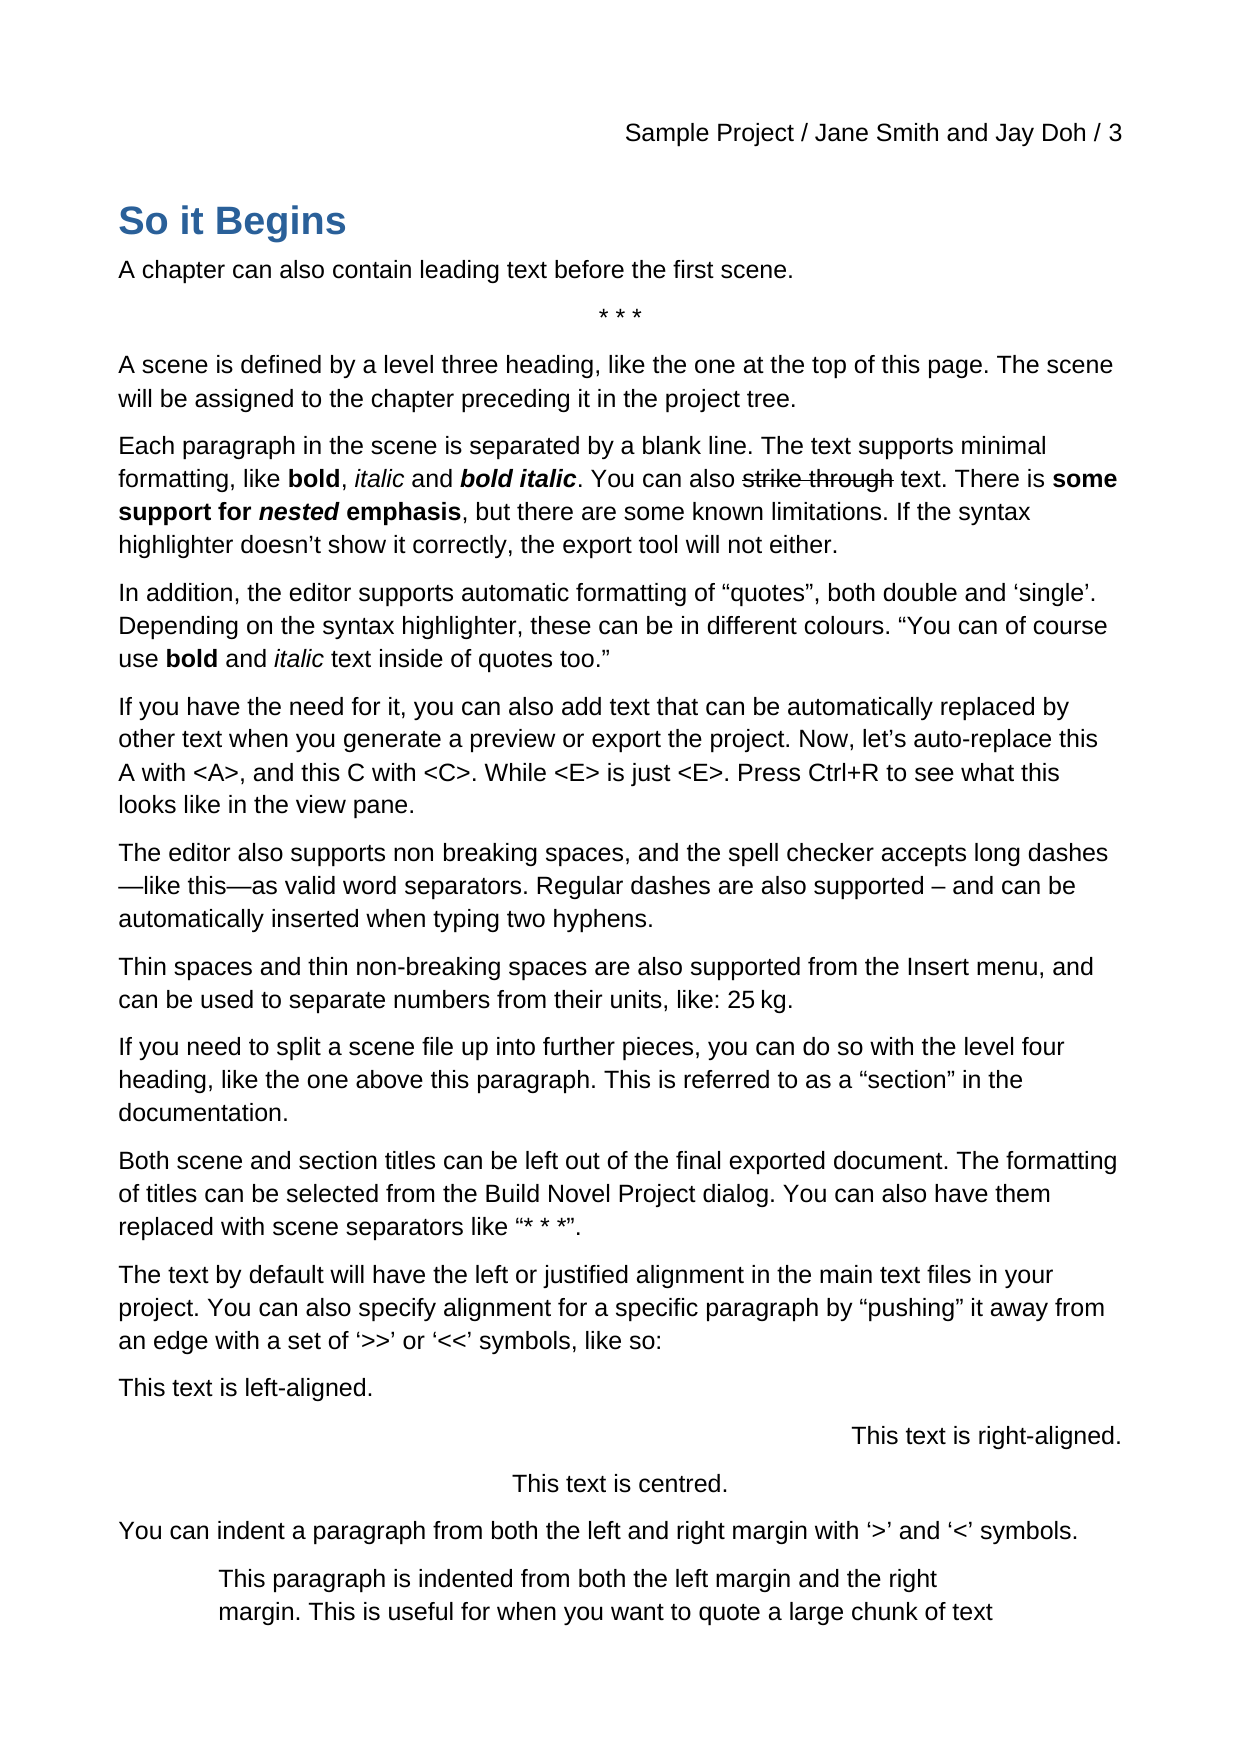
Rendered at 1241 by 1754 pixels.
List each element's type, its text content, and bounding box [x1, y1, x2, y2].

text If you have the need for it, you can also add text that can be automatically replaced by other text when you generate a preview or export the project. Now, let’s auto-replace this A with <A>, and this C with <C>. While <E> is just <E>. Press Ctrl+R to see what this looks like in the view pane. [118, 691, 1122, 819]
text A chapter can also contain leading text before the first scene. [118, 255, 1122, 284]
text Each paragraph in the scene is separated by a blank line. The text supports minimal formatting, like bold, italic and bold italic. You can also strike through text. There is some support for nested emphasis, but there are some known limitations. If the syntax highlighter doesn’t show it correctly, the export tool will not either. [118, 431, 1122, 559]
text This text is right-aligned. [118, 1421, 1122, 1450]
text In addition, the editor supports automatic formatting of “quotes”, both double and ‘single’. Depending on the syntax highlighter, these can be in different colours. “You can of course use bold and italic text inside of quotes too.” [118, 578, 1122, 673]
text This text is centred. [118, 1468, 1122, 1497]
text A scene is defined by a level three heading, like the one at the top of this page. The scene will be assigned to the chapter preceding it in the project tree. [118, 351, 1122, 412]
text Both scene and section titles can be left out of the final exported document. The formatting of titles can be selected from the Build Novel Project dialog. You can also have them replaced with scene separators like “* * *”. [118, 1146, 1122, 1241]
text Thin spaces and thin non-breaking spaces are also supported from the Insert menu, and can be used to separate numbers from their units, like: 25 kg. [118, 952, 1122, 1013]
text The text by default will have the left or justified alignment in the main text files in your project. You can also specify alignment for a specific paragraph by “pushing” it away from an edge with a set of ‘>>’ or ‘<<’ symbols, like so: [118, 1260, 1122, 1354]
text The editor also supports non breaking spaces, and the spell checker accepts long dashes—like this—as valid word separators. Regular dashes are also supported – and can be automatically inserted when typing two hyphens. [118, 838, 1122, 933]
subtitle So it Begins [118, 197, 1122, 243]
text You can indent a paragraph from both the left and right margin with ‘>’ and ‘<’ symbols. [118, 1516, 1122, 1545]
text This text is left-aligned. [118, 1373, 1122, 1402]
text This paragraph is indented from both the left margin and the right margin. This is useful for when you want to quote a large chunk of text [218, 1564, 1022, 1626]
text If you need to split a scene file up into further pieces, you can do so with the level four heading, like the one above this paragraph. This is referred to as a “section” in the documentation. [118, 1032, 1122, 1127]
text * * * [118, 303, 1122, 332]
